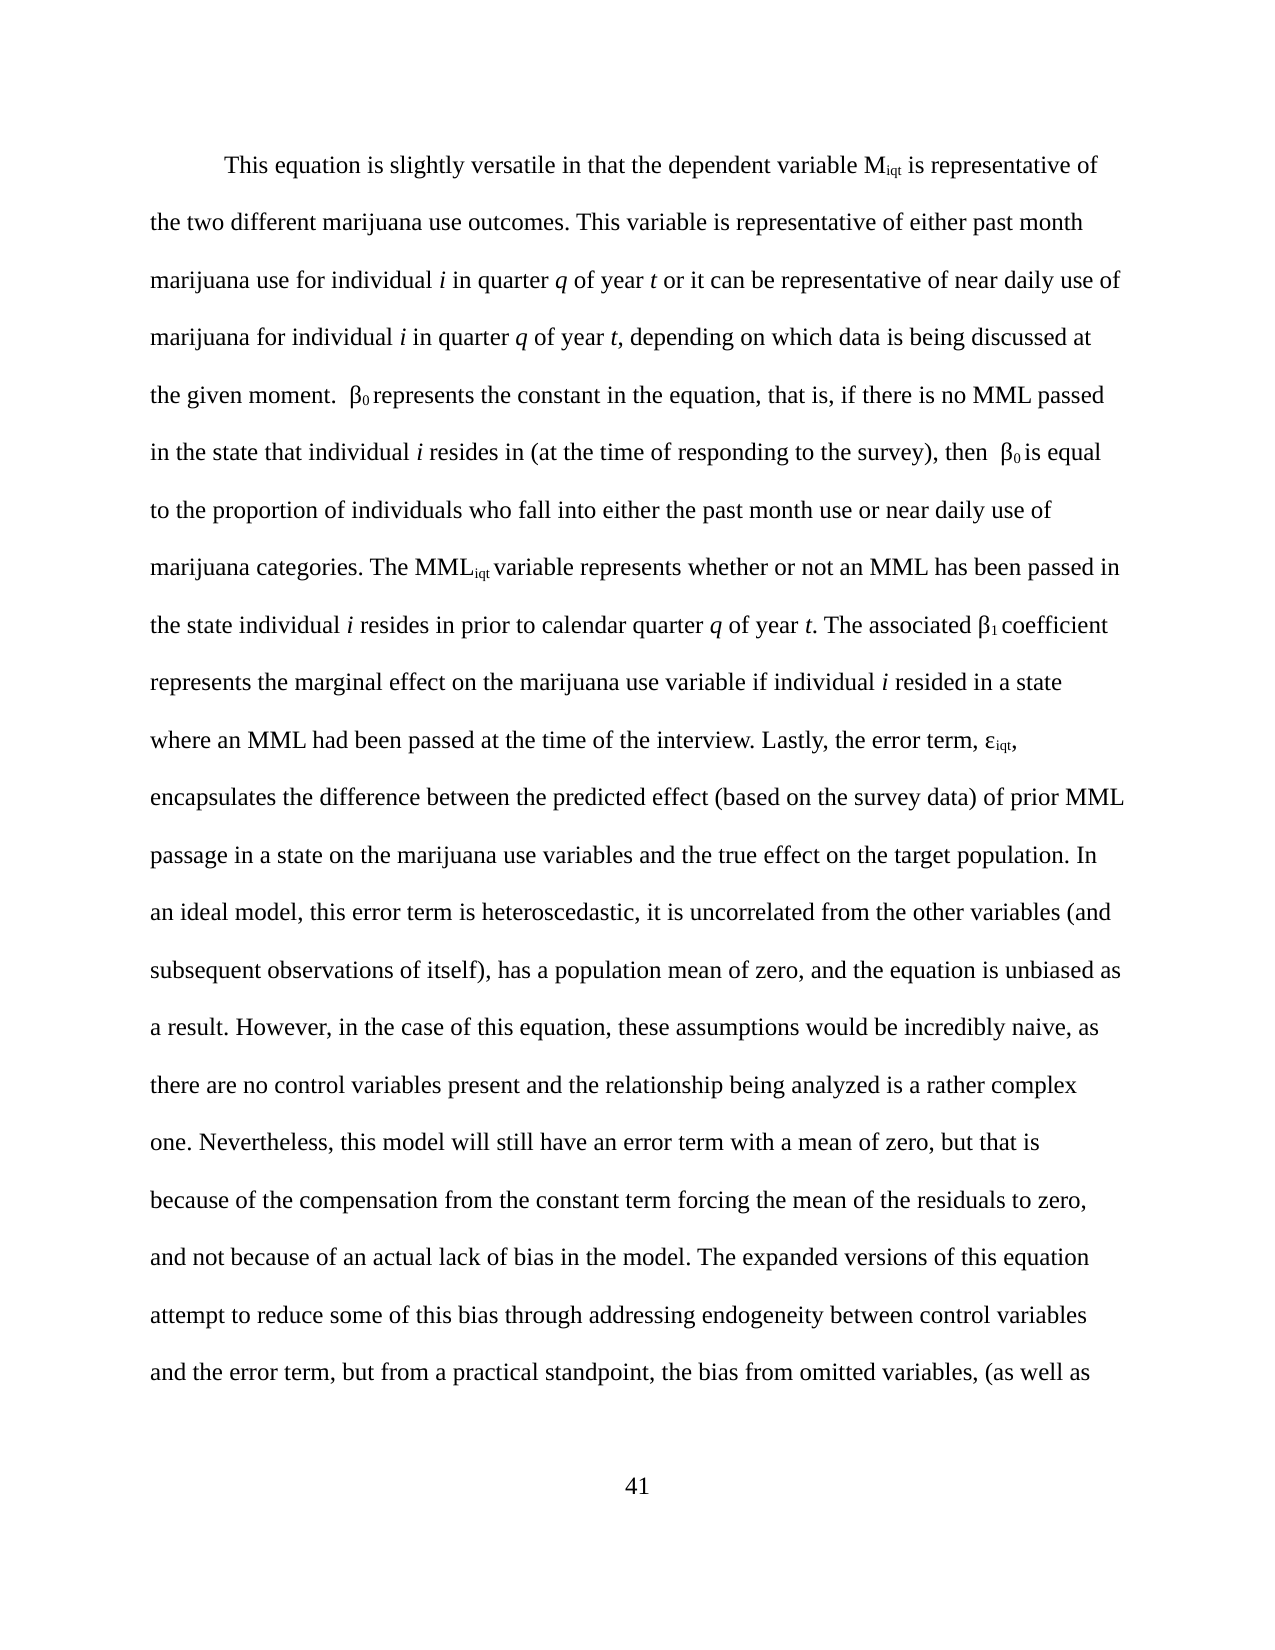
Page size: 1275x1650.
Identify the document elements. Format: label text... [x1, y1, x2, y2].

text This equation is slightly versatile in that the dependent variable Miqt is representative of the two different marijuana use outcomes. This variable is representative of either past month marijuana use for individual i in quarter q of year t or it can be representative of near daily use of marijuana for individual i in quarter q of year t, depending on which data is being discussed at the given moment. β0 represents the constant in the equation, that is, if there is no MML passed in the state that individual i resides in (at the time of responding to the survey), then β0 is equal to the proportion of individuals who fall into either the past month use or near daily use of marijuana categories. The MMLiqt variable represents whether or not an MML has been passed in the state individual i resides in prior to calendar quarter q of year t. The associated β1 coefficient represents the marginal effect on the marijuana use variable if individual i resided in a state where an MML had been passed at the time of the interview. Lastly, the error term, εiqt, encapsulates the difference between the predicted effect (based on the survey data) of prior MML passage in a state on the marijuana use variables and the true effect on the target population. In an ideal model, this error term is heteroscedastic, it is uncorrelated from the other variables (and subsequent observations of itself), has a population mean of zero, and the equation is unbiased as a result. However, in the case of this equation, these assumptions would be incredibly naive, as there are no control variables present and the relationship being analyzed is a rather complex one. Nevertheless, this model will still have an error term with a mean of zero, but that is because of the compensation from the constant term forcing the mean of the residuals to zero, and not because of an actual lack of bias in the model. The expanded versions of this equation attempt to reduce some of this bias through addressing endogeneity between control variables and the error term, but from a practical standpoint, the bias from omitted variables, (as well as [150, 150, 1125, 1386]
